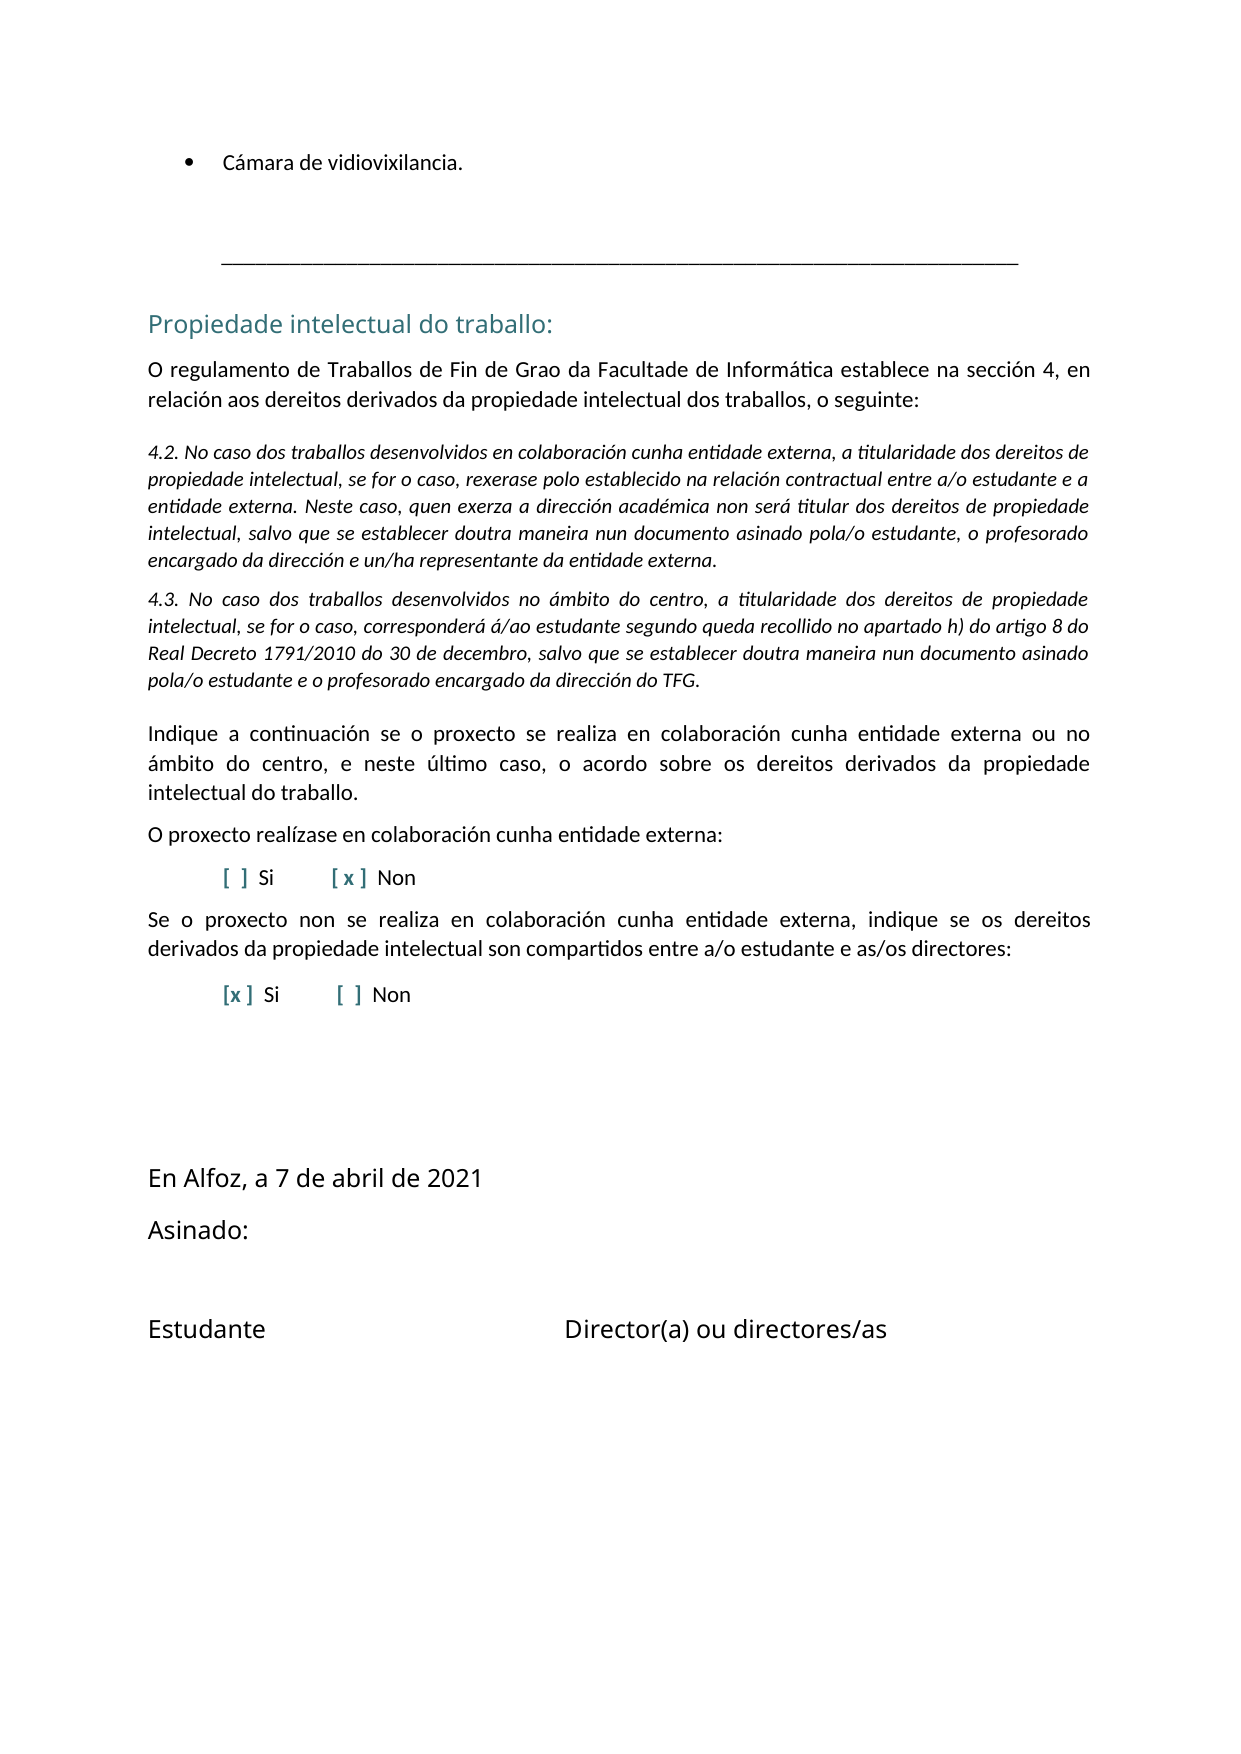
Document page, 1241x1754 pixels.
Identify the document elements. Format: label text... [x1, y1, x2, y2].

text En Alfoz, a 7 de abril de 2021 [148, 1161, 1092, 1195]
text Indique a continuación se o proxecto se realiza en colaboración cunha entidade externa ou no ámbito do centro, e neste último caso, o acordo sobre os dereitos derivados da propiedade intelectual do traballo. [148, 719, 1092, 806]
text Propiedade intelectual do traballo: [148, 307, 1092, 341]
text Asinado: [148, 1213, 1092, 1247]
text Estudante Director(a) ou directores/as [148, 1311, 1092, 1346]
text [x ] Si [ ] Non [223, 980, 1092, 1008]
text [ ] Si [ x ] Non [223, 863, 1092, 891]
text O regulamento de Traballos de Fin de Grao da Facultade de Informática establece na sección 4, en relación aos dereitos derivados da propiedade intelectual dos traballos, o seguinte: [148, 355, 1092, 413]
text O proxecto realízase en colaboración cunha entidade externa: [148, 821, 1092, 848]
list Cámara de vidiovixilancia. [185, 148, 1092, 176]
text 4.3. No caso dos traballos desenvolvidos no ámbito do centro, a titularidade dos dereitos de propiedade intelectual, se for o caso, corresponderá á/ao estudante segundo queda recollido no apartado h) do artigo 8 do Real Decreto 1791/2010 do 30 de decembro, salvo que se establecer doutra maneira nun documento asinado pola/o estudante e o profesorado encargado da dirección do TFG. [148, 586, 1092, 692]
text Se o proxecto non se realiza en colaboración cunha entidade externa, indique se os dereitos derivados da propiedade intelectual son compartidos entre a/o estudante e as/os directores: [148, 905, 1092, 962]
text 4.2. No caso dos traballos desenvolvidos en colaboración cunha entidade externa, a titularidade dos dereitos de propiedade intelectual, se for o caso, rexerase polo establecido na relación contractual entre a/o estudante e a entidade externa. Neste caso, quen exerza a dirección académica non será titular dos dereitos de propiedade intelectual, salvo que se establecer doutra maneira nun documento asinado pola/o estudante, o profesorado encargado da dirección e un/ha representante da entidade externa. [148, 439, 1092, 572]
text ______________________________________________________________________ [148, 240, 1092, 268]
